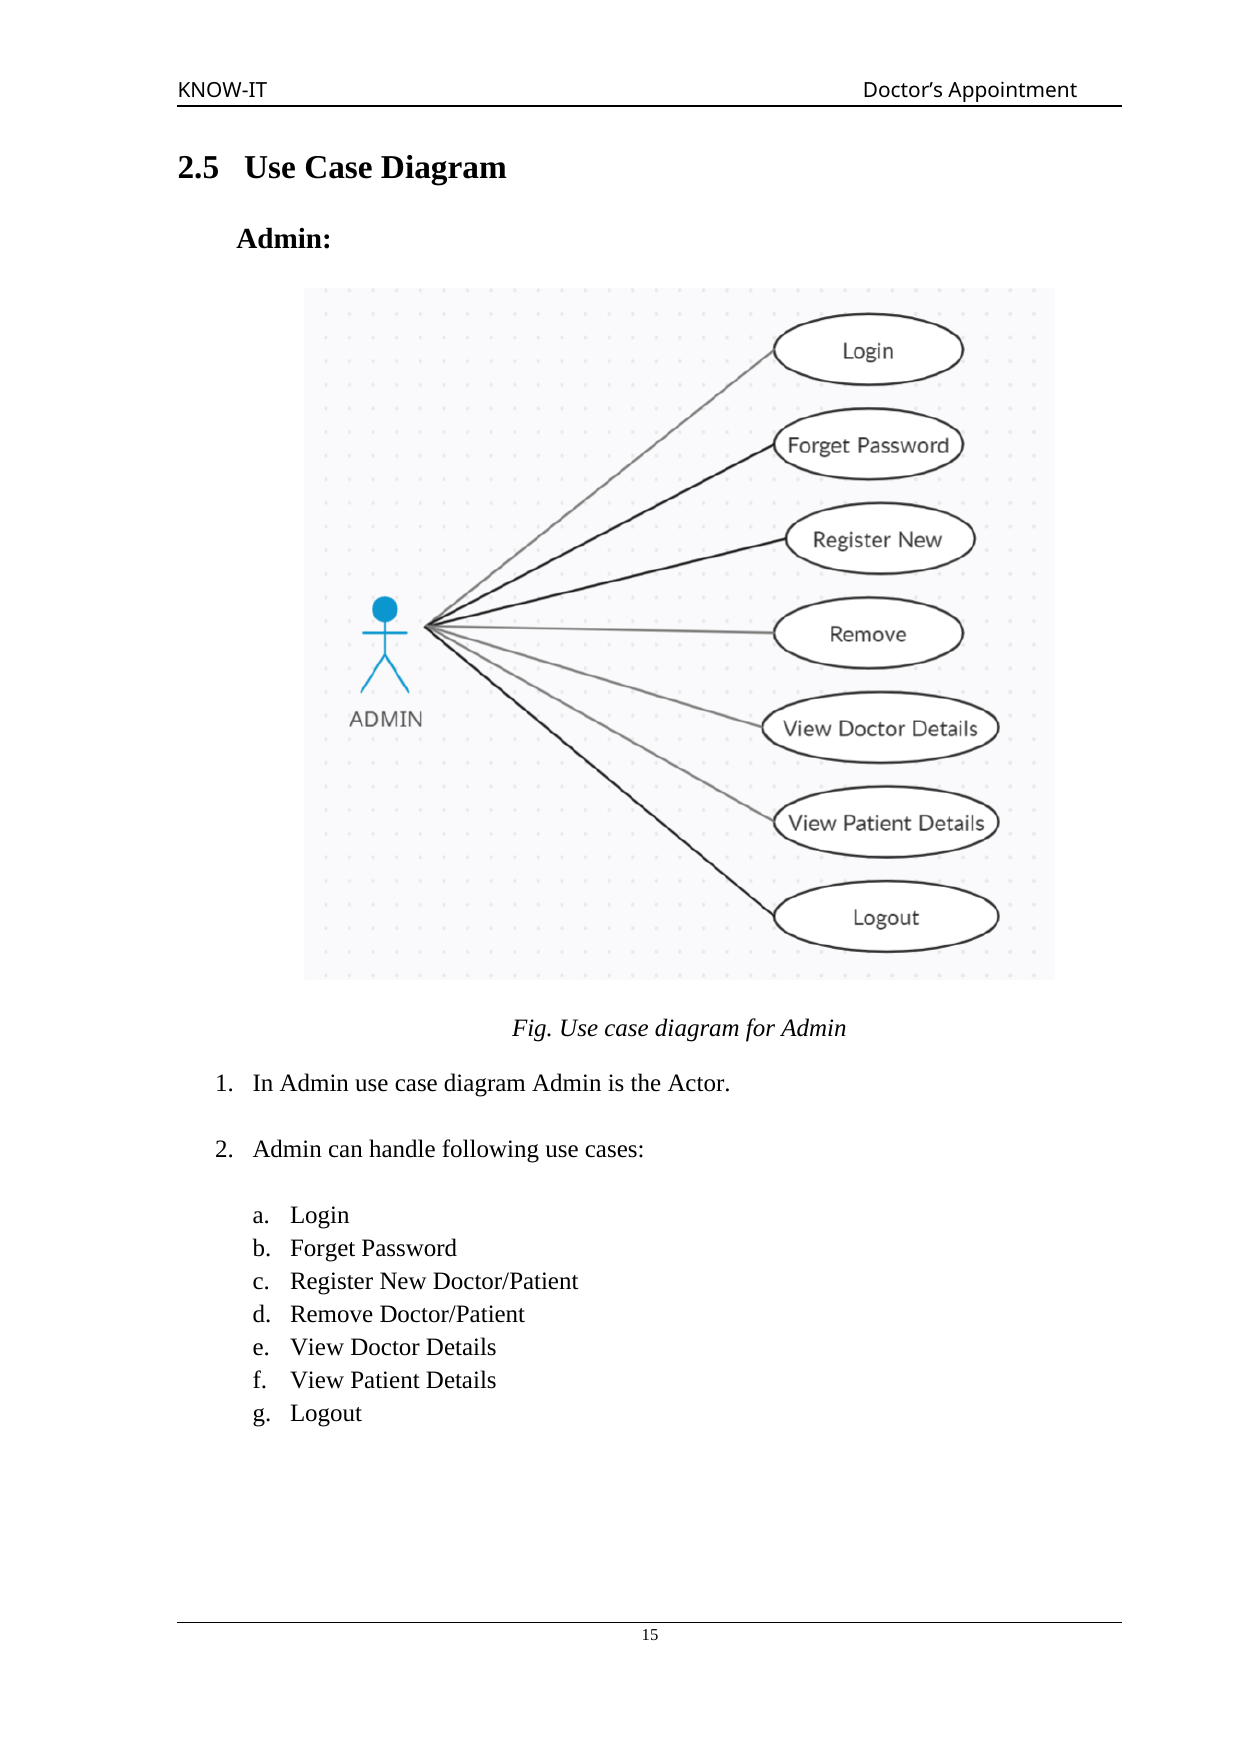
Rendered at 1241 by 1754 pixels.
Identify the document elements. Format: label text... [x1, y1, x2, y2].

list Remove Doctor/Patient [252, 1299, 1122, 1328]
text Admin: [236, 221, 1122, 254]
list Login [252, 1200, 1122, 1229]
subtitle 2.5 Use Case Diagram [177, 148, 1122, 186]
list Forget Password [252, 1233, 1122, 1262]
list In Admin use case diagram Admin is the Actor. [215, 1068, 1122, 1097]
picture [303, 288, 1055, 980]
list View Doctor Details [252, 1332, 1122, 1361]
list View Patient Details [252, 1365, 1122, 1394]
list Logout [252, 1398, 1122, 1427]
text Fig. Use case diagram for Admin [236, 1013, 1122, 1042]
list Admin can handle following use cases: [215, 1134, 1122, 1163]
list Register New Doctor/Patient [252, 1266, 1122, 1295]
